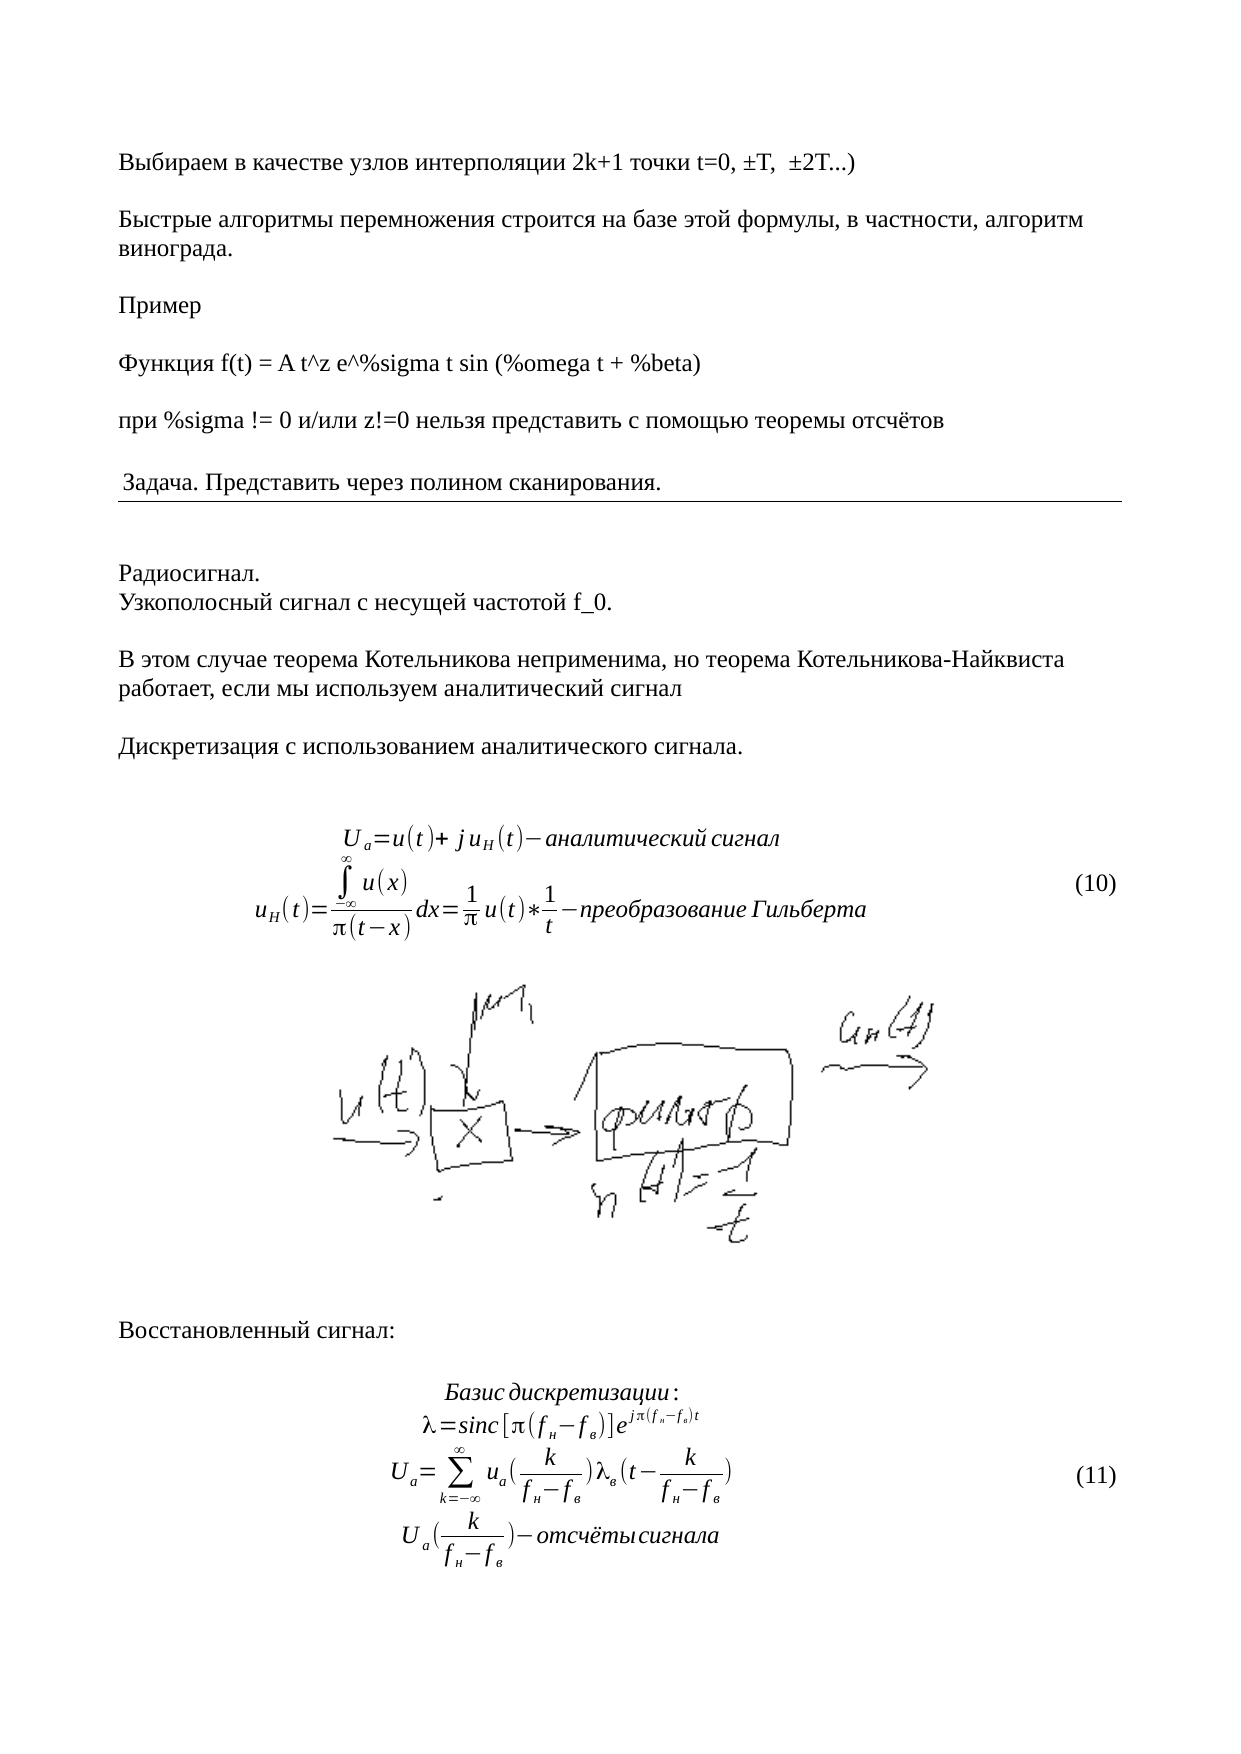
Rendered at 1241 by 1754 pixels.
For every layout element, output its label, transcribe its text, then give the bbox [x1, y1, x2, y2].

table_header [118, 1373, 1010, 1589]
text В этом случае теорема Котельникова неприменима, но теорема Котельникова-Найквиста работает, если мы используем аналитический сигнал [118, 644, 1122, 702]
text при %sigma != 0 и/или z!=0 нельзя представить с помощью теоремы отсчётов [118, 406, 1122, 434]
text Радиосигнал. [118, 558, 1122, 587]
table_header (10) [1010, 817, 1122, 960]
text Задача. Представить через полином сканирования. [118, 463, 1122, 501]
table_header (11) [1010, 1373, 1122, 1589]
text Восстановленный сигнал: [118, 1277, 1122, 1344]
table_header [118, 817, 1010, 960]
text Дискретизация с использованием аналитического сигнала. [118, 731, 1122, 759]
text Быстрые алгоритмы перемножения строится на базе этой формулы, в частности, алгоритм винограда. [118, 204, 1122, 262]
picture [249, 960, 992, 1315]
text Выбираем в качестве узлов интерполяции 2k+1 точки t=0, ±T, ±2T...) [118, 147, 1122, 176]
text Пример [118, 291, 1122, 319]
text Узкополосный сигнал с несущей частотой f_0. [118, 587, 1122, 616]
text Функция f(t) = A t^z e^%sigma t sin (%omega t + %beta) [118, 348, 1122, 377]
